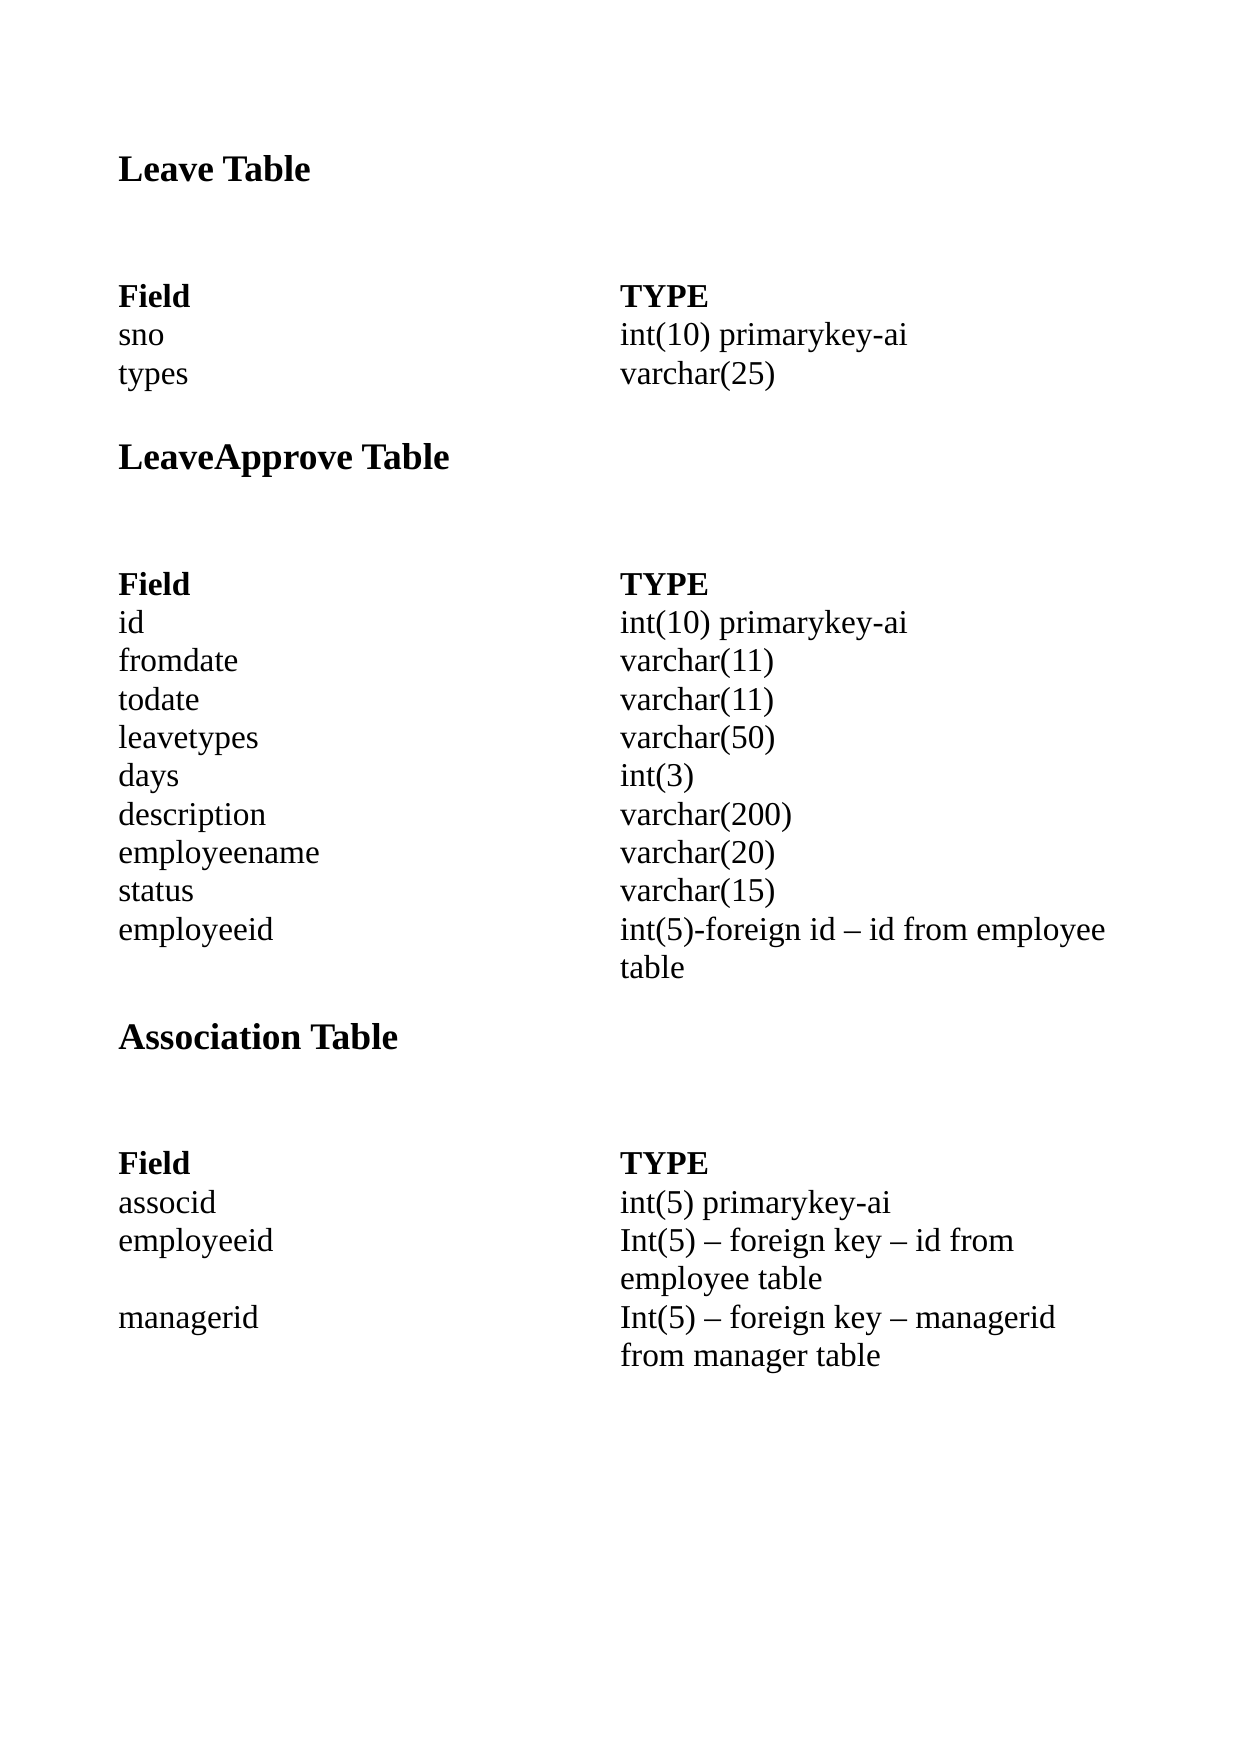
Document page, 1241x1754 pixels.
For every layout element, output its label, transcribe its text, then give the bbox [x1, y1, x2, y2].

table_cell managerid [118, 1297, 620, 1373]
table_cell varchar(25) [620, 353, 1122, 391]
table_cell int(5) primarykey-ai [620, 1182, 1122, 1220]
table_cell int(10) primarykey-ai [620, 315, 1122, 353]
table_cell leavetypes [118, 717, 620, 755]
table_header TYPE [620, 564, 1122, 602]
table_cell varchar(11) [620, 640, 1122, 679]
text Association Table [118, 1014, 1122, 1057]
table_header TYPE [620, 1144, 1122, 1182]
table_header Field [118, 276, 620, 314]
table_cell employeename [118, 832, 620, 870]
table_cell employeeid [118, 909, 620, 985]
table_cell todate [118, 679, 620, 717]
table_cell varchar(11) [620, 679, 1122, 717]
text LeaveApprove Table [118, 434, 1122, 477]
table_cell int(10) primarykey-ai [620, 602, 1122, 640]
table_header Field [118, 564, 620, 602]
table_header Field [118, 1144, 620, 1182]
table_cell id [118, 602, 620, 640]
table_cell description [118, 794, 620, 832]
table_cell varchar(200) [620, 794, 1122, 832]
table_cell employeeid [118, 1220, 620, 1297]
table_cell varchar(20) [620, 832, 1122, 870]
table_cell types [118, 353, 620, 391]
table_cell int(5)-foreign id – id from employee table [620, 909, 1122, 985]
table_header TYPE [620, 276, 1122, 314]
table_cell fromdate [118, 640, 620, 679]
table_cell varchar(15) [620, 870, 1122, 909]
table_cell int(3) [620, 755, 1122, 794]
table_cell sno [118, 315, 620, 353]
table_cell associd [118, 1182, 620, 1220]
table_cell varchar(50) [620, 717, 1122, 755]
text Leave Table [118, 147, 1122, 190]
table_cell Int(5) – foreign key – managerid from manager table [620, 1297, 1122, 1373]
table_cell Int(5) – foreign key – id from employee table [620, 1220, 1122, 1297]
table_cell days [118, 755, 620, 794]
table_cell status [118, 870, 620, 909]
